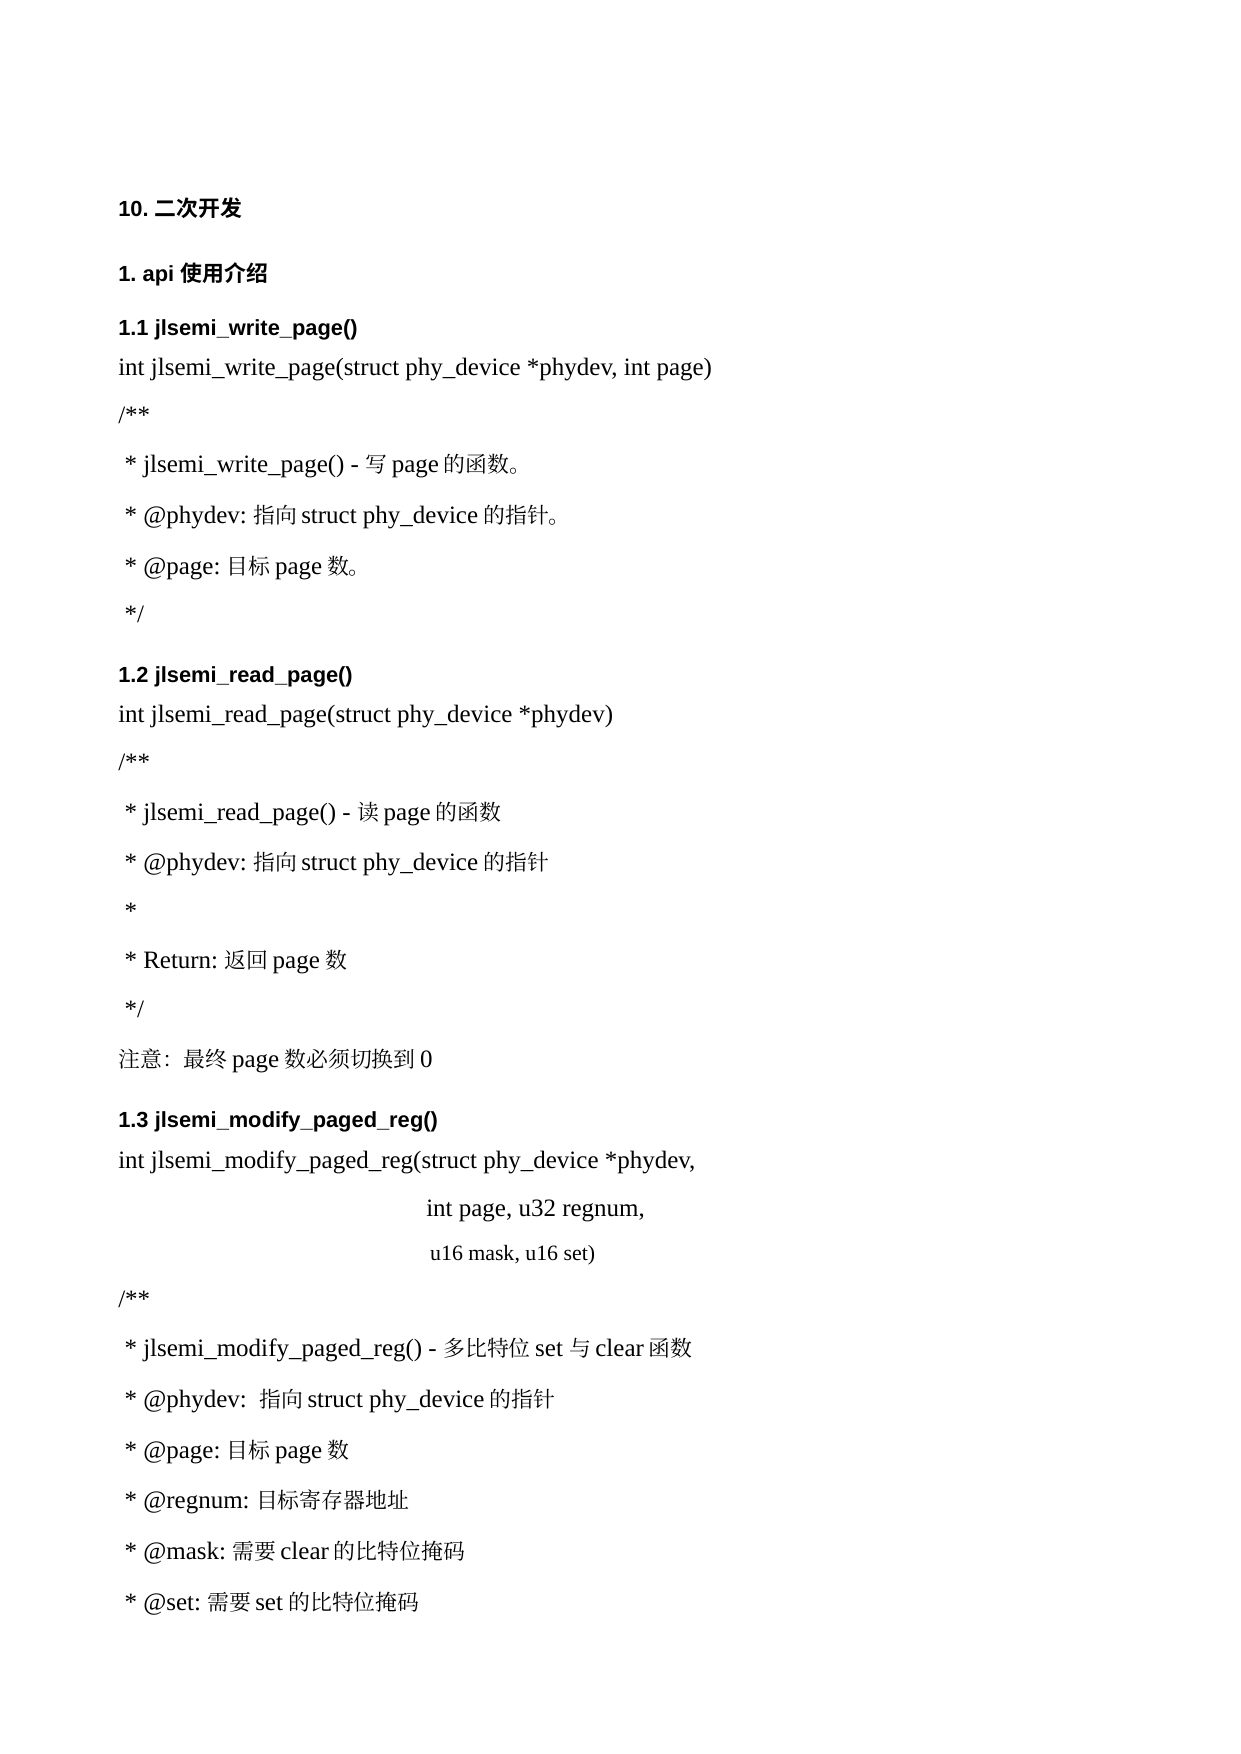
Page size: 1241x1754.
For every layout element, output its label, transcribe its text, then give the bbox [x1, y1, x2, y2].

text */ [118, 994, 1122, 1023]
text * @set: 需要set的比特位掩码 [118, 1585, 1122, 1617]
text u16 mask, u16 set) [118, 1240, 1122, 1266]
text * jlsemi_read_page() - 读page的函数 [118, 795, 1122, 826]
text int jlsemi_read_page(struct phy_device *phydev) [118, 699, 1122, 728]
text * @phydev: 指向struct phy_device的指针 [118, 845, 1122, 877]
subtitle 10. 二次开发 [118, 191, 1122, 222]
text * jlsemi_modify_paged_reg() - 多比特位set 与clear函数 [118, 1331, 1122, 1363]
text int page, u32 regnum, [118, 1193, 1122, 1221]
text /** [118, 400, 1122, 428]
subtitle 1. api 使用介绍 [118, 256, 1122, 287]
text * @mask: 需要clear的比特位掩码 [118, 1534, 1122, 1566]
text /** [118, 1284, 1122, 1313]
subtitle 1.2 jlsemi_read_page() [118, 662, 1122, 687]
text * Return: 返回page数 [118, 944, 1122, 975]
text */ [118, 599, 1122, 628]
text * @phydev: 指向struct phy_device的指针 [118, 1382, 1122, 1414]
text * @regnum: 目标寄存器地址 [118, 1484, 1122, 1515]
subtitle 1.1 jlsemi_write_page() [118, 314, 1122, 340]
text 注意：最终page数必须切换到0 [118, 1042, 1122, 1073]
subtitle 1.3 jlsemi_modify_paged_reg() [118, 1107, 1122, 1133]
text /** [118, 747, 1122, 776]
text * jlsemi_write_page() - 写page的函数。 [118, 447, 1122, 479]
text int jlsemi_modify_paged_reg(struct phy_device *phydev, [118, 1145, 1122, 1174]
text * @phydev: 指向struct phy_device的指针。 [118, 498, 1122, 529]
text int jlsemi_write_page(struct phy_device *phydev, int page) [118, 352, 1122, 381]
text * @page: 目标page数 [118, 1433, 1122, 1464]
text * @page: 目标page数。 [118, 549, 1122, 580]
text * [118, 896, 1122, 925]
